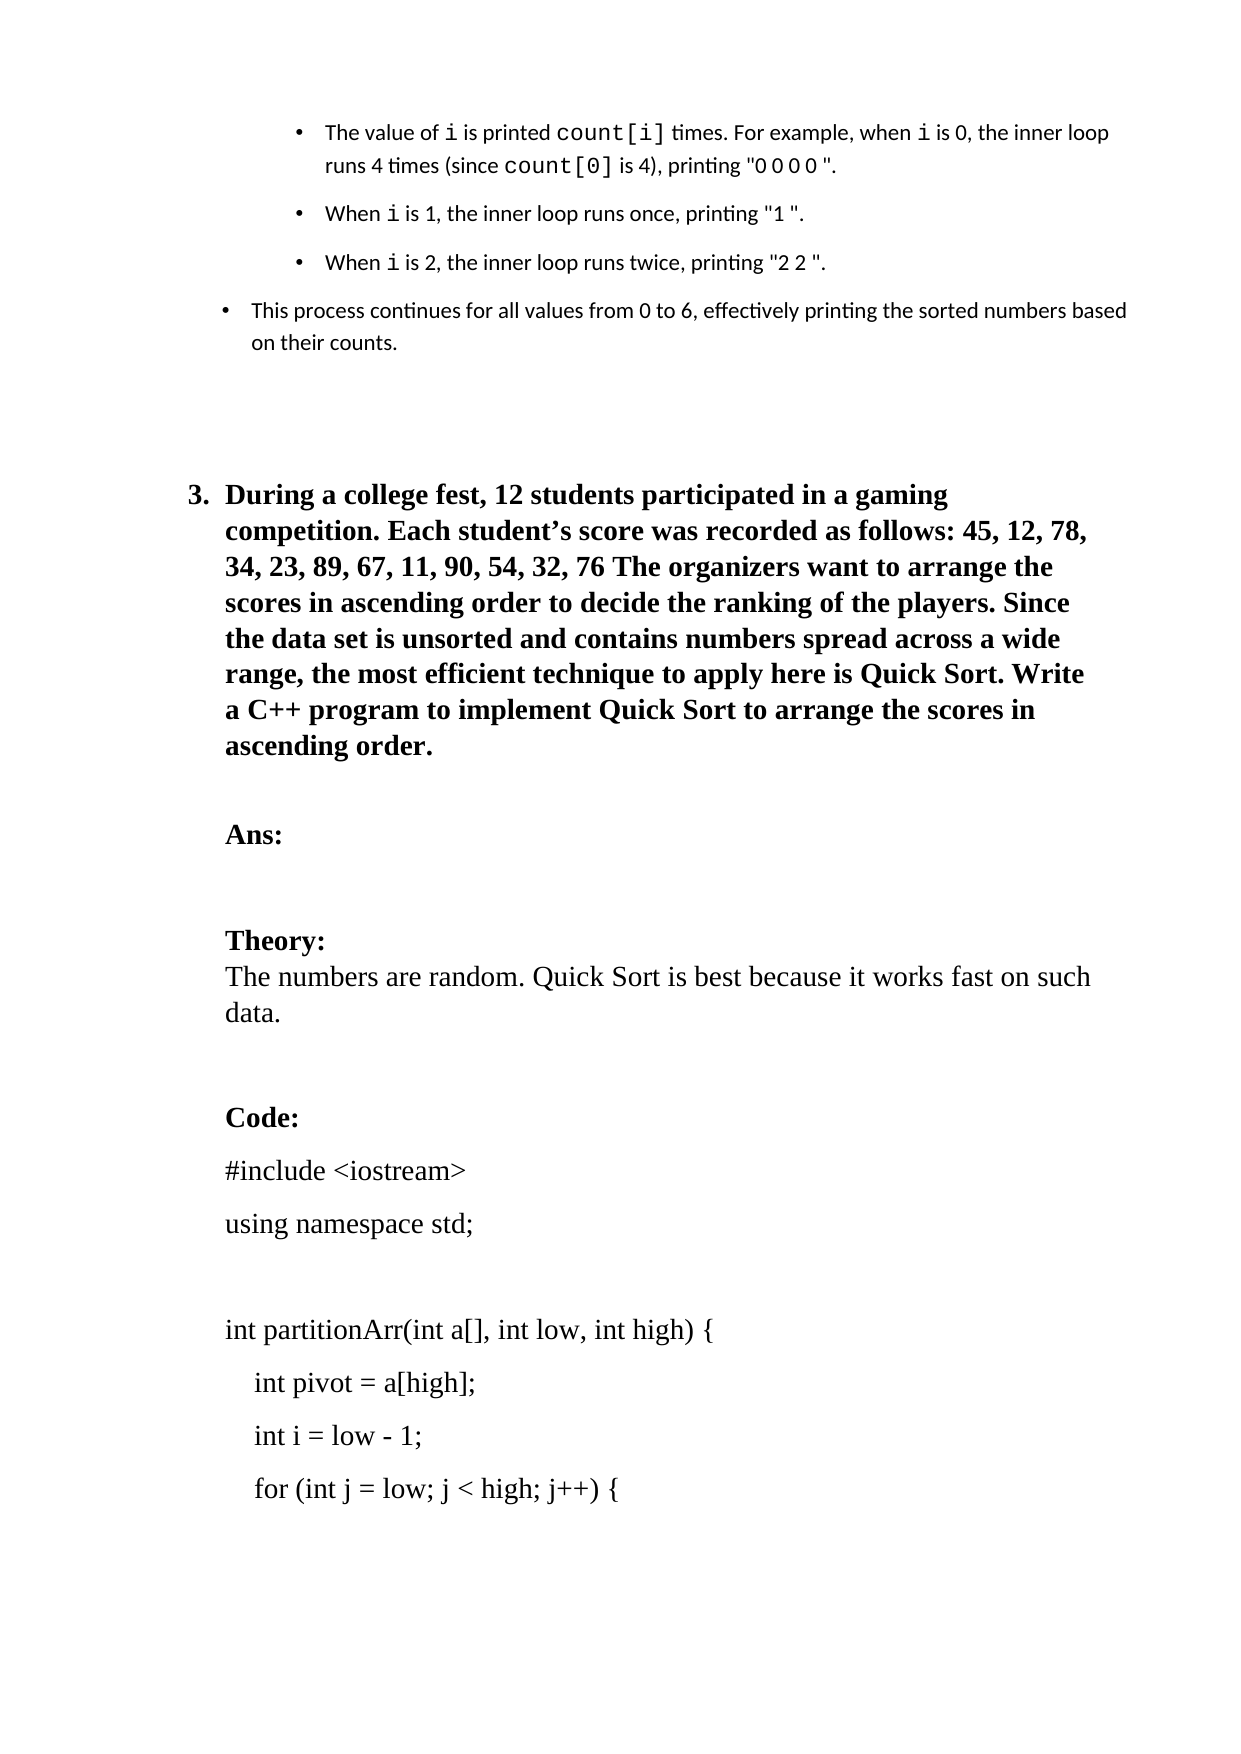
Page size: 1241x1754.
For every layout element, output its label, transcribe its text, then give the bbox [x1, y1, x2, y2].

list The value of i is printed count[i] times. For example, when i is 0, the inner loop runs 4 times (since count[0] is 4), printing "0 0 0 0 ". [295, 118, 1152, 181]
text int i = low - 1; [254, 1418, 1154, 1451]
text Ans: [225, 817, 1154, 851]
list When i is 2, the inner loop runs twice, printing "2 2 ". [295, 248, 1152, 277]
text #include <iostream> [225, 1153, 1154, 1187]
text The numbers are random. Quick Sort is best because it works fast on such data. [225, 959, 1096, 1029]
list When i is 1, the inner loop runs once, printing "1 ". [295, 199, 1152, 229]
text 3. During a college fest, 12 students participated in a gaming competition. Each student’s score was recorded as follows: 45, 12, 78, 34, 23, 89, 67, 11, 90, 54, 32, 76 The organizers want to arrange the scores in ascending order to decide the ranking of the players. Since the data set is unsorted and contains numbers spread across a wide range, the most efficient technique to apply here is Quick Sort. Write a C++ program to implement Quick Sort to arrange the scores in ascending order. [188, 477, 1090, 762]
text Theory: [225, 923, 1154, 956]
text int partitionArr(int a[], int low, int high) { [225, 1312, 1154, 1346]
text Code: [225, 1101, 1154, 1134]
text using namespace std; [225, 1206, 1154, 1240]
text for (int j = low; j < high; j++) { [254, 1471, 1154, 1504]
text int pivot = a[high]; [254, 1365, 1154, 1399]
list This process continues for all values from 0 to 6, effectively printing the sorted numbers based on their counts. [222, 296, 1152, 356]
